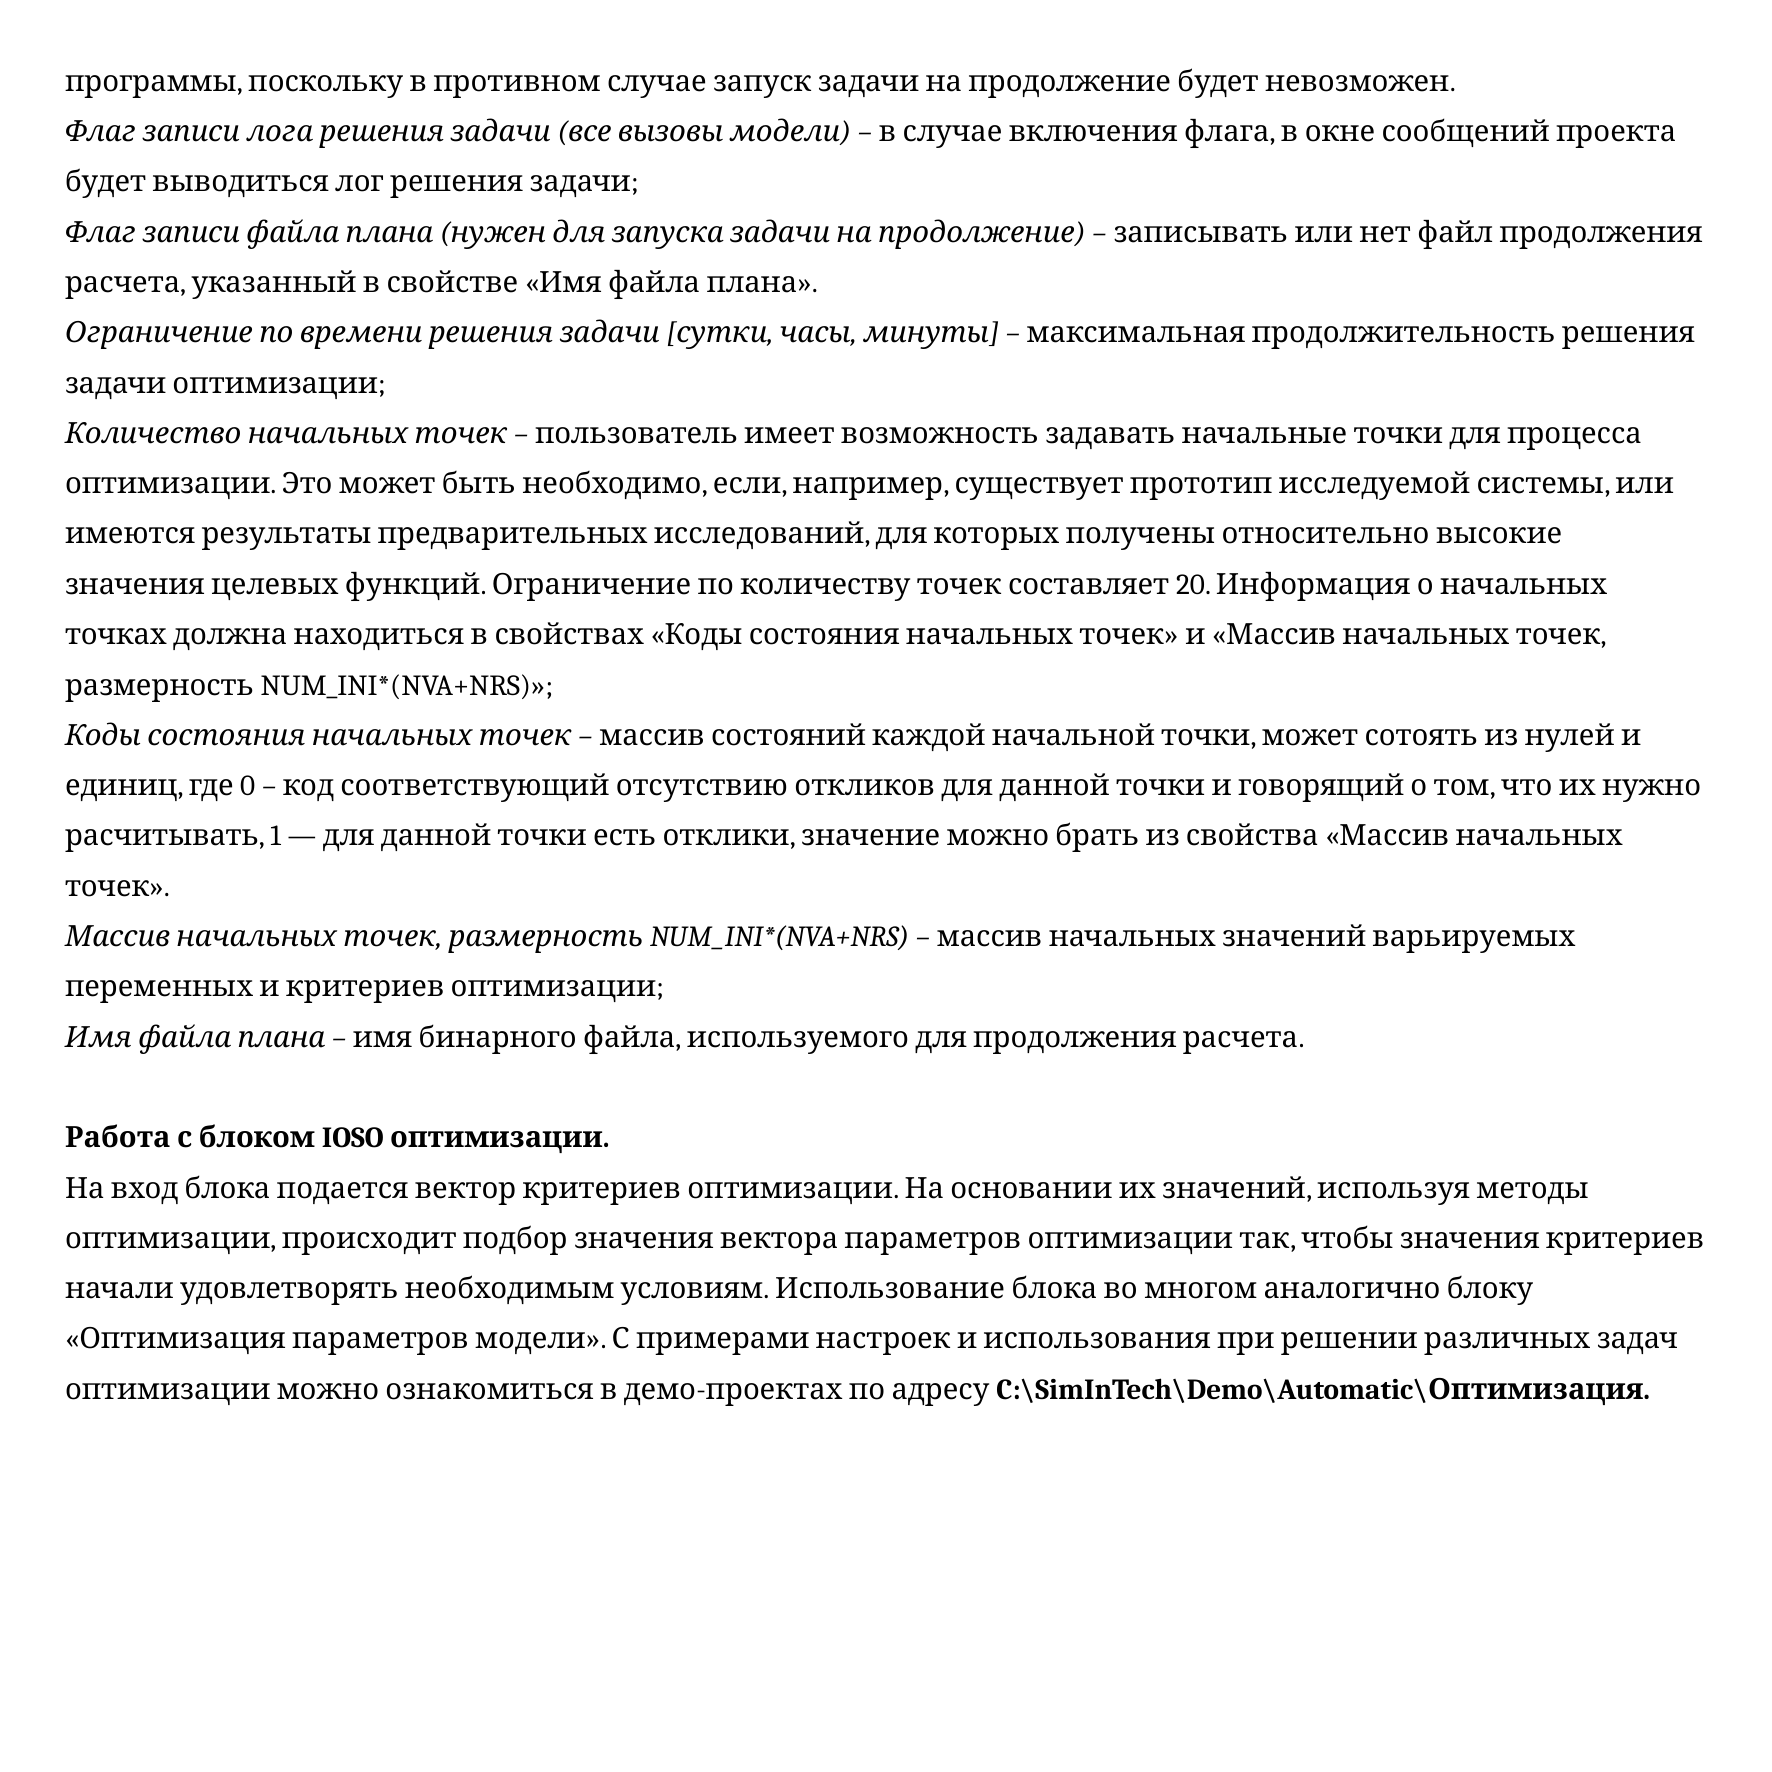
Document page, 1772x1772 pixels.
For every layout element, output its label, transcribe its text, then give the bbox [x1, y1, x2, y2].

table_cell программы, поскольку в противном случае запуск задачи на продолжение будет невозможен. Флаг записи лога решения задачи (все вызовы модели) – в случае включения флага, в окне сообщений проекта будет выводиться лог решения задачи; Флаг записи файла плана (нужен для запуска задачи на продолжение) – записывать или нет файл продолжения расчета, указанный в свойстве «Имя файла плана». Ограничение по времени решения задачи [сутки, часы, минуты] – максимальная продолжительность решения задачи оптимизации; Количество начальных точек – пользователь имеет возможность задавать начальные точки для процесса оптимизации. Это может быть необходимо, если, например, существует прототип исследуемой системы, или имеются результаты предварительных исследований, для которых получены относительно высокие значения целевых функций. Ограничение по количеству точек составляет 20. Информация о начальных точках должна находиться в свойствах «Коды состояния начальных точек» и «Массив начальных точек, размерность NUM_INI*(NVA+NRS)»; Коды состояния начальных точек – массив состояний каждой начальной точки, может сотоять из нулей и единиц, где 0 – код соответствующий отсутствию откликов для данной точки и говорящий о том, что их нужно расчитывать, 1 — для данной точки есть отклики, значение можно брать из свойства «Массив начальных точек». Массив начальных точек, размерность NUM_INI*(NVA+NRS) – массив начальных значений варьируемых переменных и критериев оптимизации; Имя файла плана – имя бинарного файла, используемого для продолжения расчета. Работа с блоком IOSO оптимизации. На вход блока подается вектор критериев оптимизации. На основании их значений, используя методы оптимизации, происходит подбор значения вектора параметров оптимизации так, чтобы значения критериев начали удовлетворять необходимым условиям. Использование блока во многом аналогично блоку «Оптимизация параметров модели». С примерами настроек и использования при решении различных задач оптимизации можно ознакомиться в демо-проектах по адресу C:\SimInTech\Demo\Automatic\Оптимизация. [59, 59, 1713, 1412]
